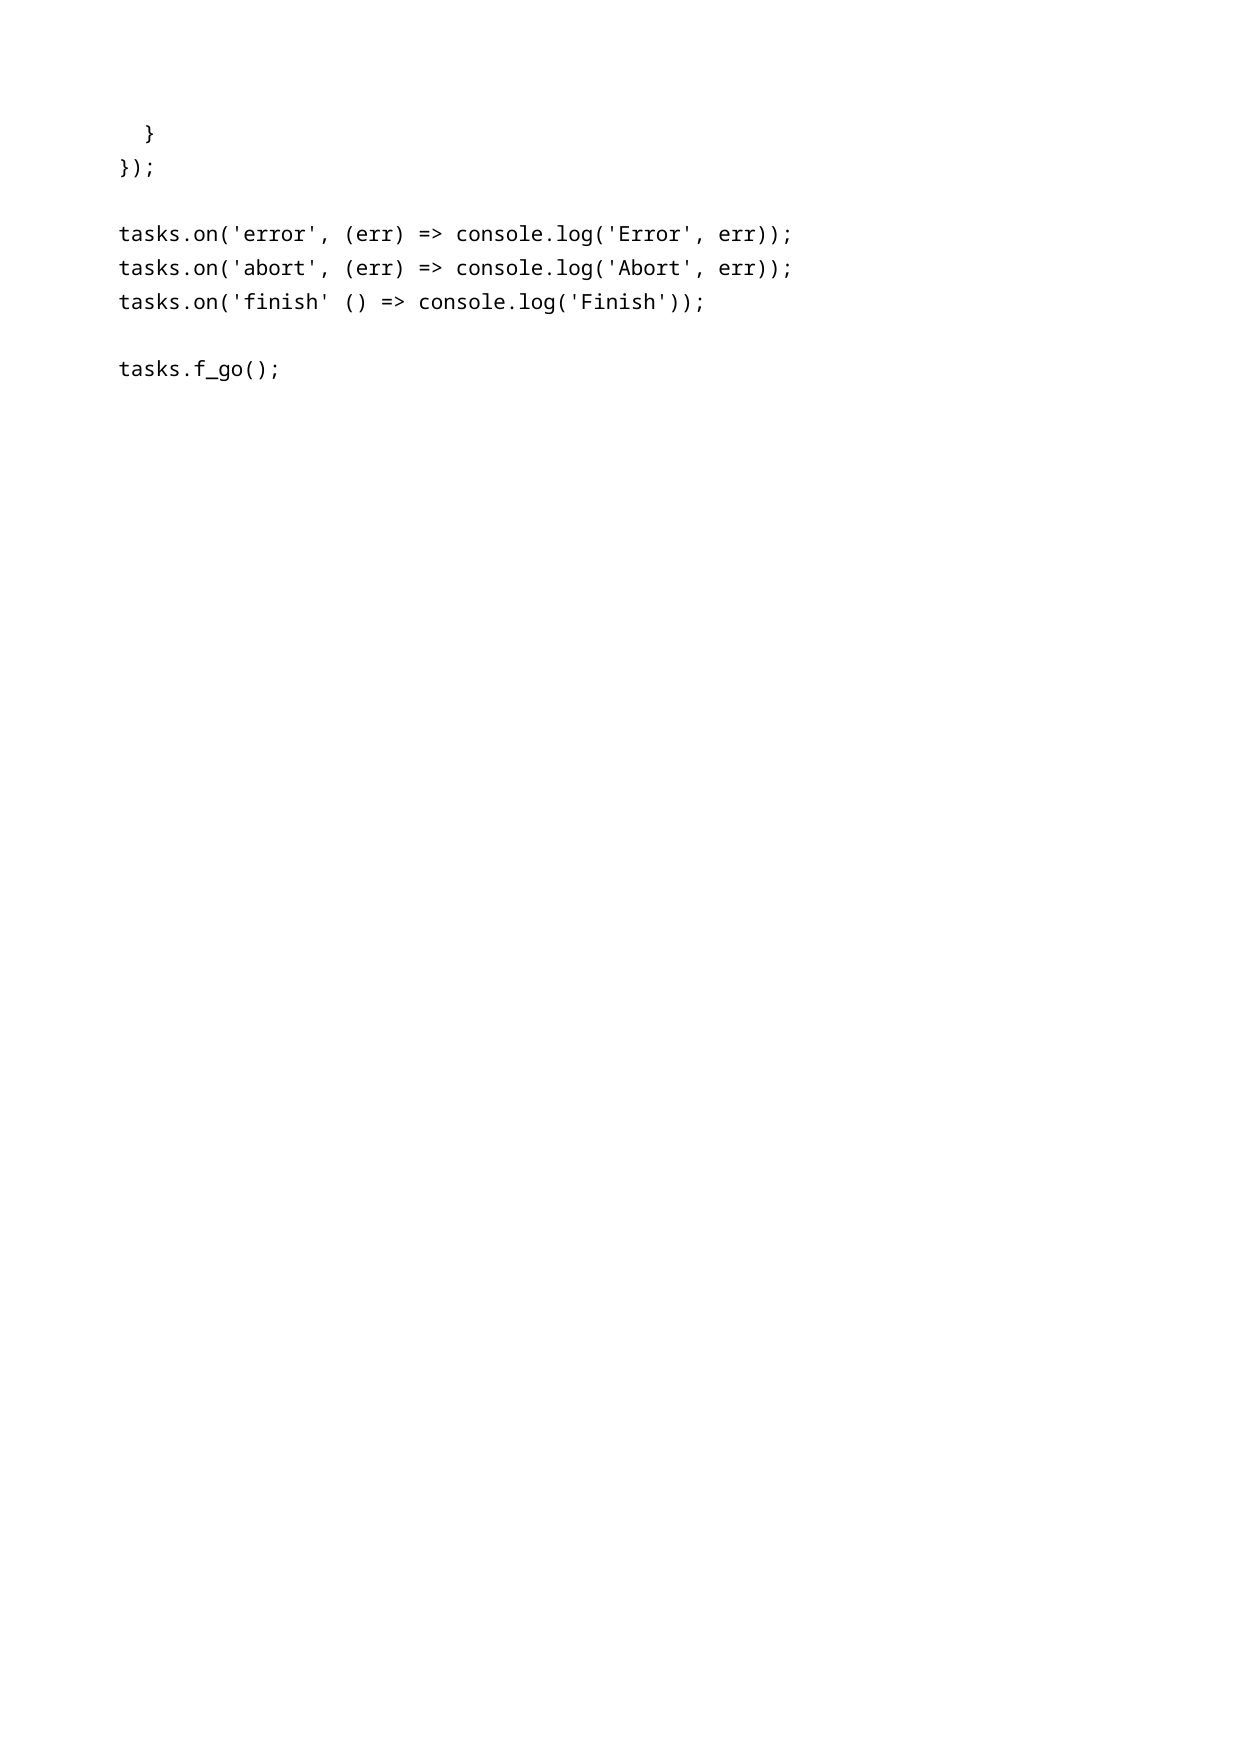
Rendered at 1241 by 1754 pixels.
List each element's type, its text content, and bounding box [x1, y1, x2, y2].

text tasks.on('finish' () => console.log('Finish')); [118, 287, 1122, 315]
text tasks.f_go(); [118, 354, 1122, 383]
text }); [118, 152, 1122, 180]
text tasks.on('abort', (err) => console.log('Abort', err)); [118, 253, 1122, 282]
text } [118, 118, 1122, 147]
text tasks.on('error', (err) => console.log('Error', err)); [118, 219, 1122, 248]
